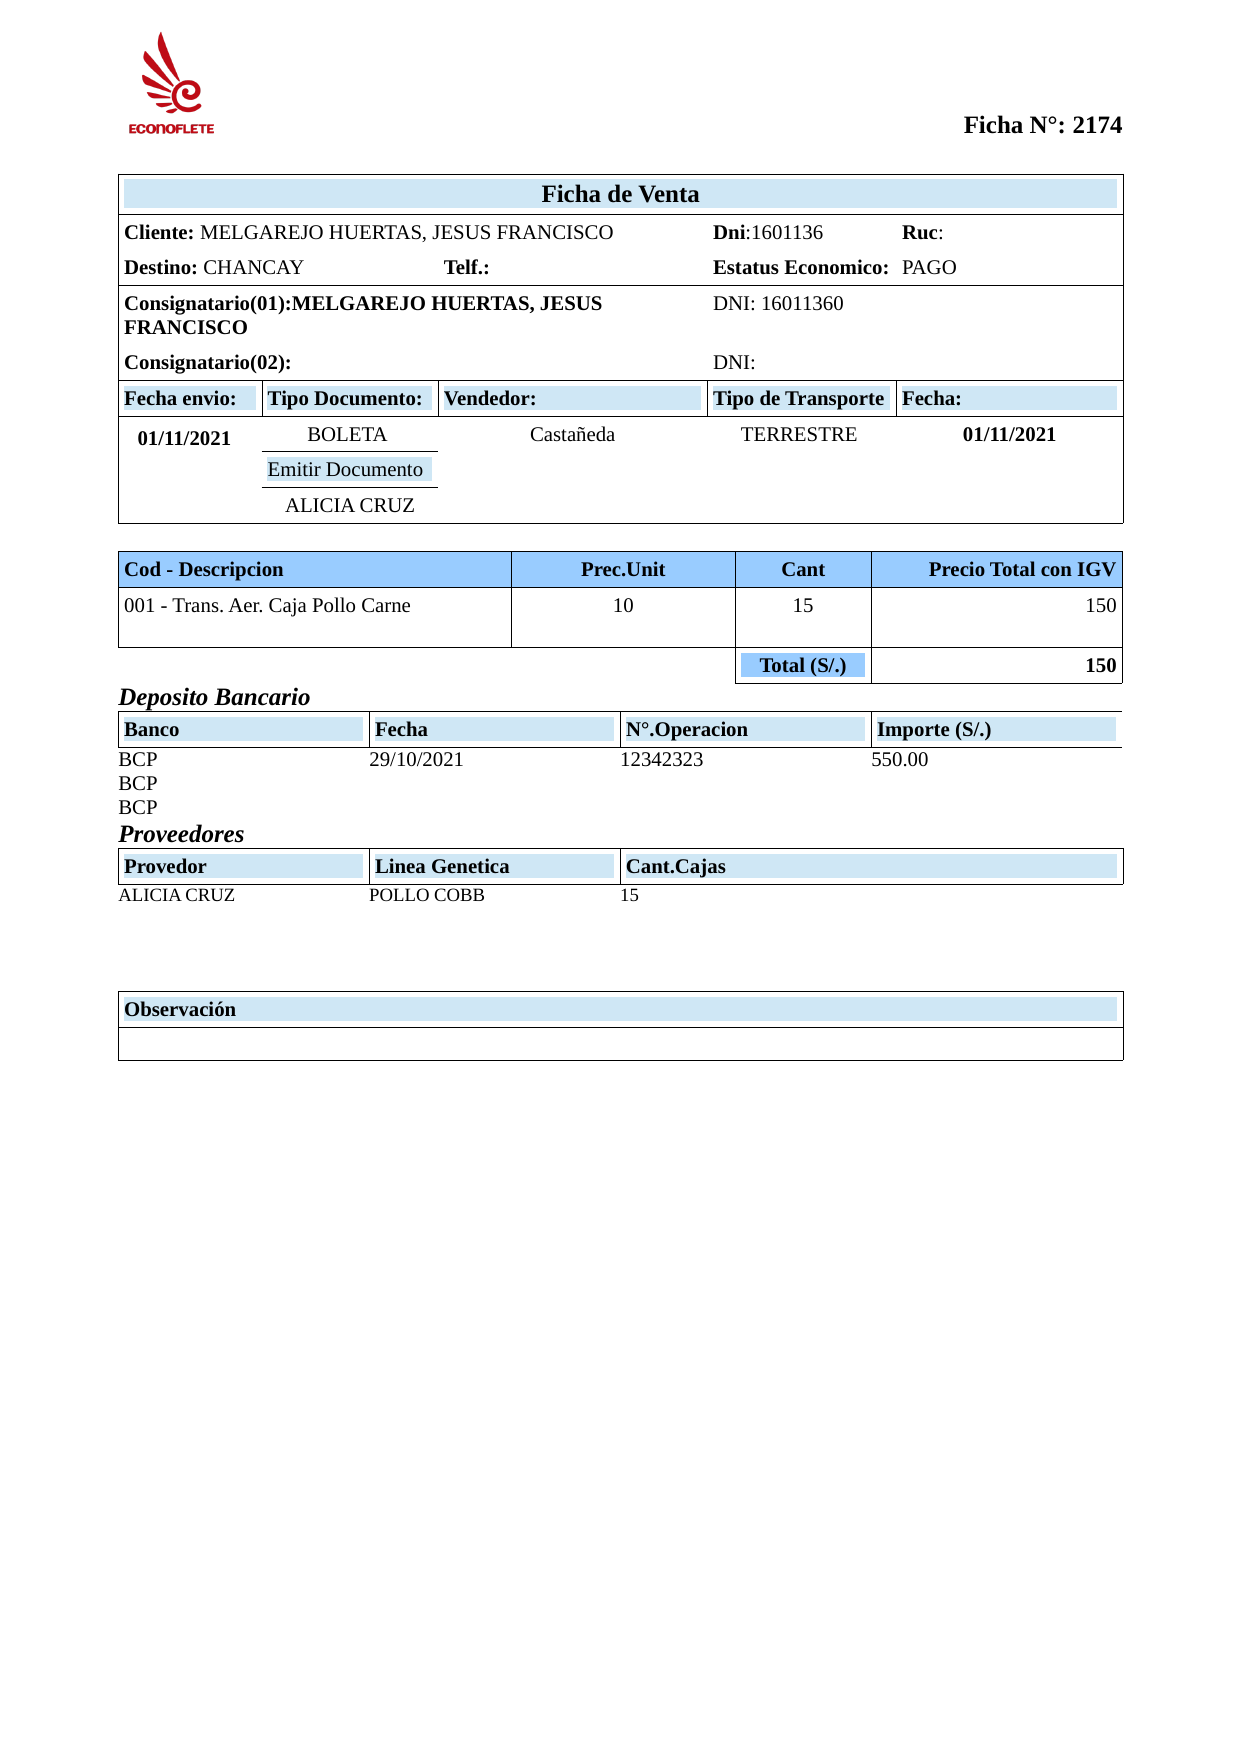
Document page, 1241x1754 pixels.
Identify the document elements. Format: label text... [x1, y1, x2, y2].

table_cell Tipo de Transporte [708, 381, 896, 416]
table_header Importe (S/.) [872, 712, 1122, 747]
table_cell Consignatario(01):MELGAREJO HUERTAS, JESUS FRANCISCO [119, 286, 707, 344]
table_cell 01/11/2021 [896, 417, 1123, 523]
table_header Fecha [370, 712, 620, 747]
table_cell 15 [736, 588, 871, 647]
table_header Prec.Unit [512, 552, 735, 587]
table_header Cant.Cajas [621, 849, 1123, 883]
table_cell Castañeda [438, 417, 707, 523]
table_cell [871, 795, 1122, 819]
table_cell Cliente: MELGAREJO HUERTAS, JESUS FRANCISCO [119, 215, 707, 249]
table_cell Fecha envio: [119, 381, 262, 416]
table_cell [118, 948, 369, 970]
table_header N°.Operacion [621, 712, 871, 747]
table_cell Vendedor: [439, 381, 707, 416]
table_cell 01/11/2021 [119, 417, 262, 523]
table_cell DNI: [707, 345, 1123, 380]
table_header Cod - Descripcion [119, 552, 511, 587]
table_cell Emitir Documento [262, 452, 438, 487]
table_cell [118, 905, 369, 927]
table_cell [118, 970, 369, 991]
table_header Cant [736, 552, 871, 587]
table_cell 15 [620, 885, 1123, 905]
table_cell [620, 948, 1123, 970]
table_cell 150 [872, 648, 1122, 682]
table_cell 29/10/2021 [369, 748, 620, 771]
table_cell [369, 927, 620, 948]
table_cell [369, 970, 620, 991]
table_cell [620, 905, 1123, 927]
table_cell 550.00 [871, 748, 1122, 771]
picture [118, 31, 225, 134]
table_cell [118, 927, 369, 948]
text Deposito Bancario [118, 682, 1122, 711]
table_header Provedor [119, 849, 369, 883]
table_cell 10 [512, 588, 735, 647]
table_header Observación [119, 992, 1123, 1027]
table_cell [118, 648, 511, 682]
table_cell TERRESTRE [707, 417, 896, 523]
table_cell ALICIA CRUZ [262, 488, 438, 523]
table_header Linea Genetica [370, 849, 620, 883]
table_cell [369, 795, 620, 819]
table_cell Dni:1601136 [707, 215, 896, 249]
table_cell [511, 648, 735, 682]
table_cell Fecha: [897, 381, 1123, 416]
table_cell BCP [118, 748, 369, 771]
table_cell Tipo Documento: [263, 381, 438, 416]
table_cell BOLETA [262, 417, 438, 451]
table_cell [620, 795, 871, 819]
table_header Ficha de Venta [119, 175, 1123, 214]
table_cell Telf.: [438, 249, 707, 285]
text Proveedores [118, 819, 1122, 848]
table_cell [871, 771, 1122, 795]
table_cell PAGO [896, 249, 1123, 285]
table_cell BCP [118, 771, 369, 795]
table_cell Consignatario(02): [119, 345, 707, 380]
table_header Banco [119, 712, 369, 747]
table_cell Estatus Economico: [707, 249, 896, 285]
table_cell Total (S/.) [736, 648, 871, 682]
table_cell [620, 927, 1123, 948]
table_cell 001 - Trans. Aer. Caja Pollo Carne [119, 588, 511, 647]
table_cell 150 [872, 588, 1122, 647]
table_cell [620, 970, 1123, 991]
table_cell DNI: 16011360 [707, 286, 1123, 344]
table_cell BCP [118, 795, 369, 819]
table_cell 12342323 [620, 748, 871, 771]
table_header Precio Total con IGV [872, 552, 1122, 587]
table_cell Destino: CHANCAY [119, 249, 438, 285]
table_cell [369, 771, 620, 795]
table_cell [369, 905, 620, 927]
table_cell ALICIA CRUZ [118, 885, 369, 905]
table_cell [369, 948, 620, 970]
table_cell [119, 1028, 1123, 1060]
table_cell [620, 771, 871, 795]
table_cell POLLO COBB [369, 885, 620, 905]
table_cell Ruc: [896, 215, 1123, 249]
